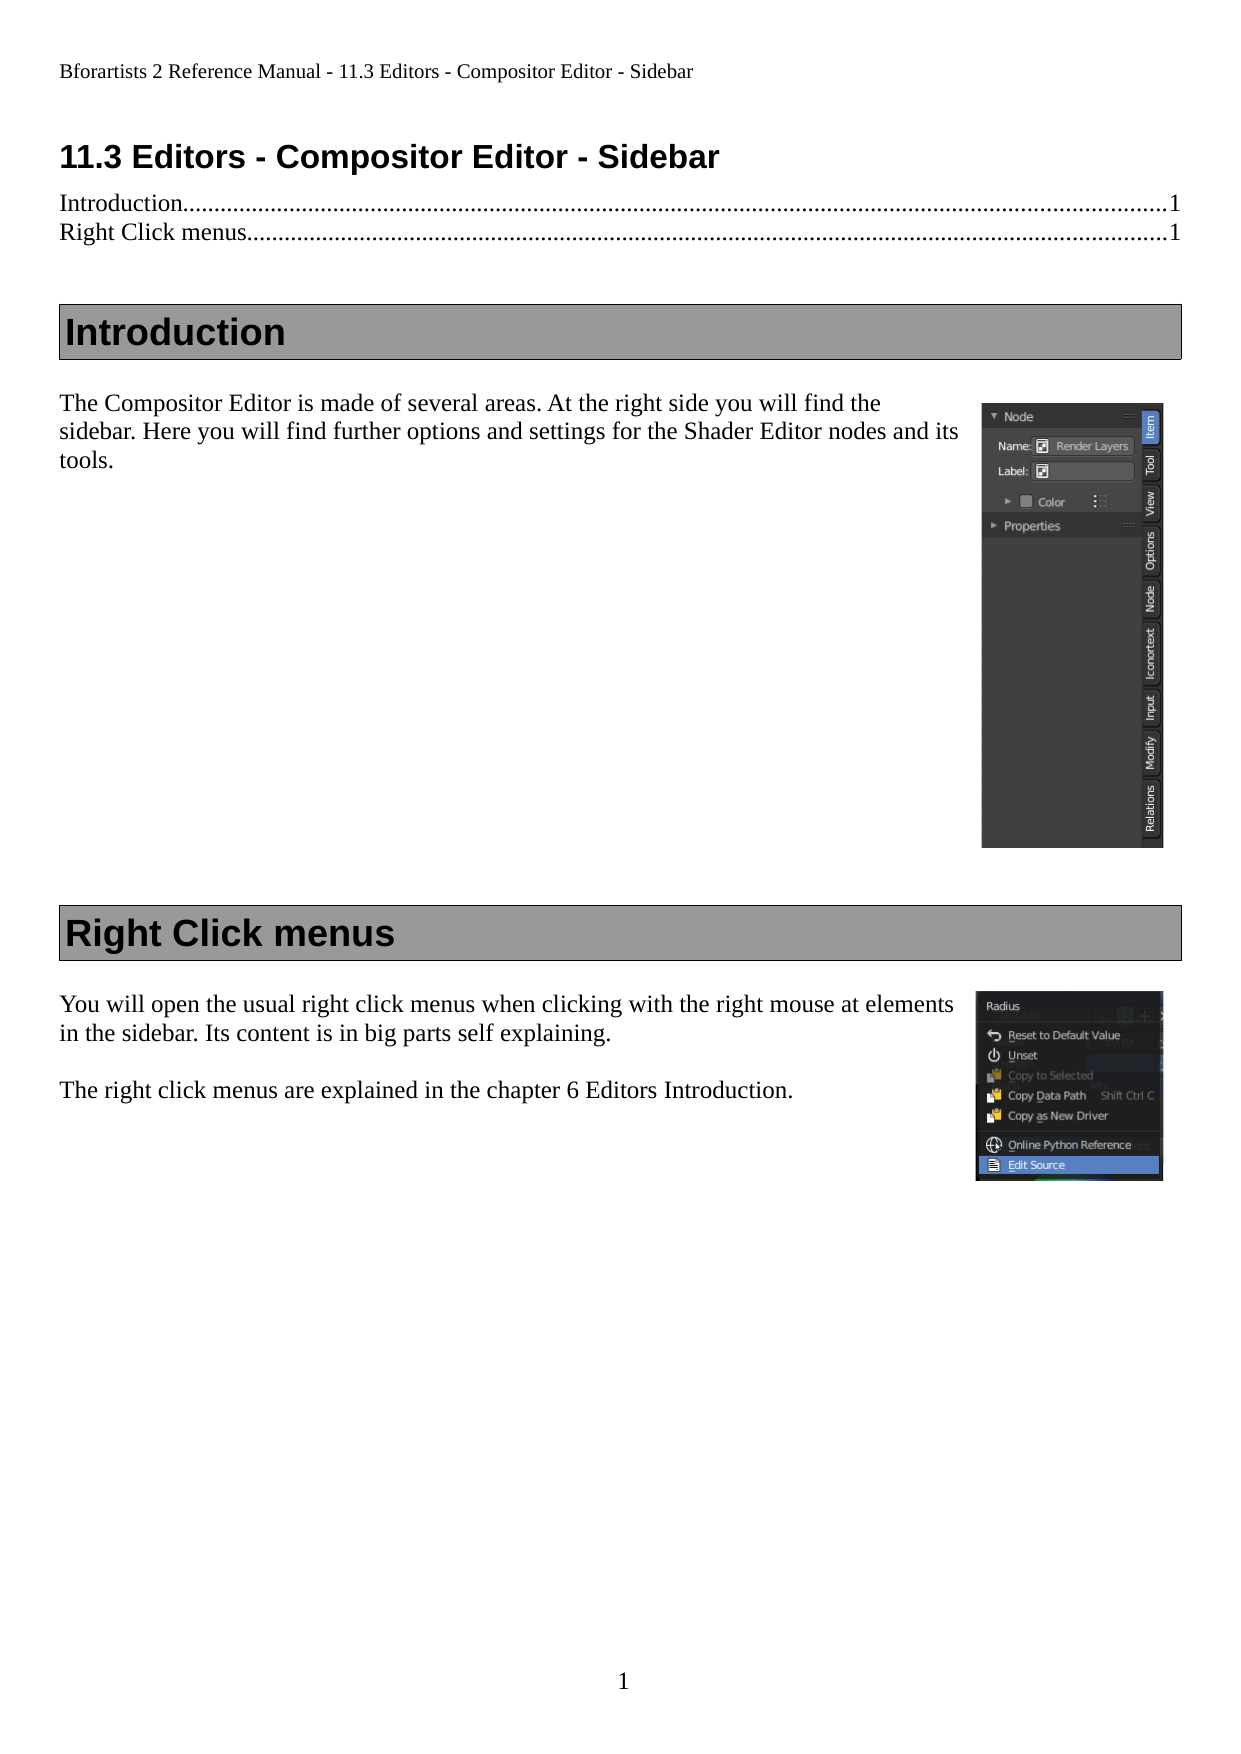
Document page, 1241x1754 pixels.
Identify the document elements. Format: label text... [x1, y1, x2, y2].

text You will open the usual right click menus when clicking with the right mouse at elements in the sidebar. Its content is in big parts self explaining. [59, 989, 1181, 1047]
table_header Right Click menus [60, 906, 1181, 960]
text The right click menus are explained in the chapter 6 Editors Introduction. [59, 1075, 975, 1104]
table_header Introduction [60, 305, 1181, 359]
picture [975, 991, 1164, 1181]
subtitle 11.3 Editors - Compositor Editor - Sidebar [59, 138, 1181, 176]
picture [981, 403, 1164, 848]
text Right Click menus 1 [59, 217, 1181, 246]
text Introduction 1 [59, 188, 1181, 217]
text The Compositor Editor is made of several areas. At the right side you will find the sidebar. Here you will find further options and settings for the Shader Editor nodes and its tools. [59, 388, 1181, 474]
